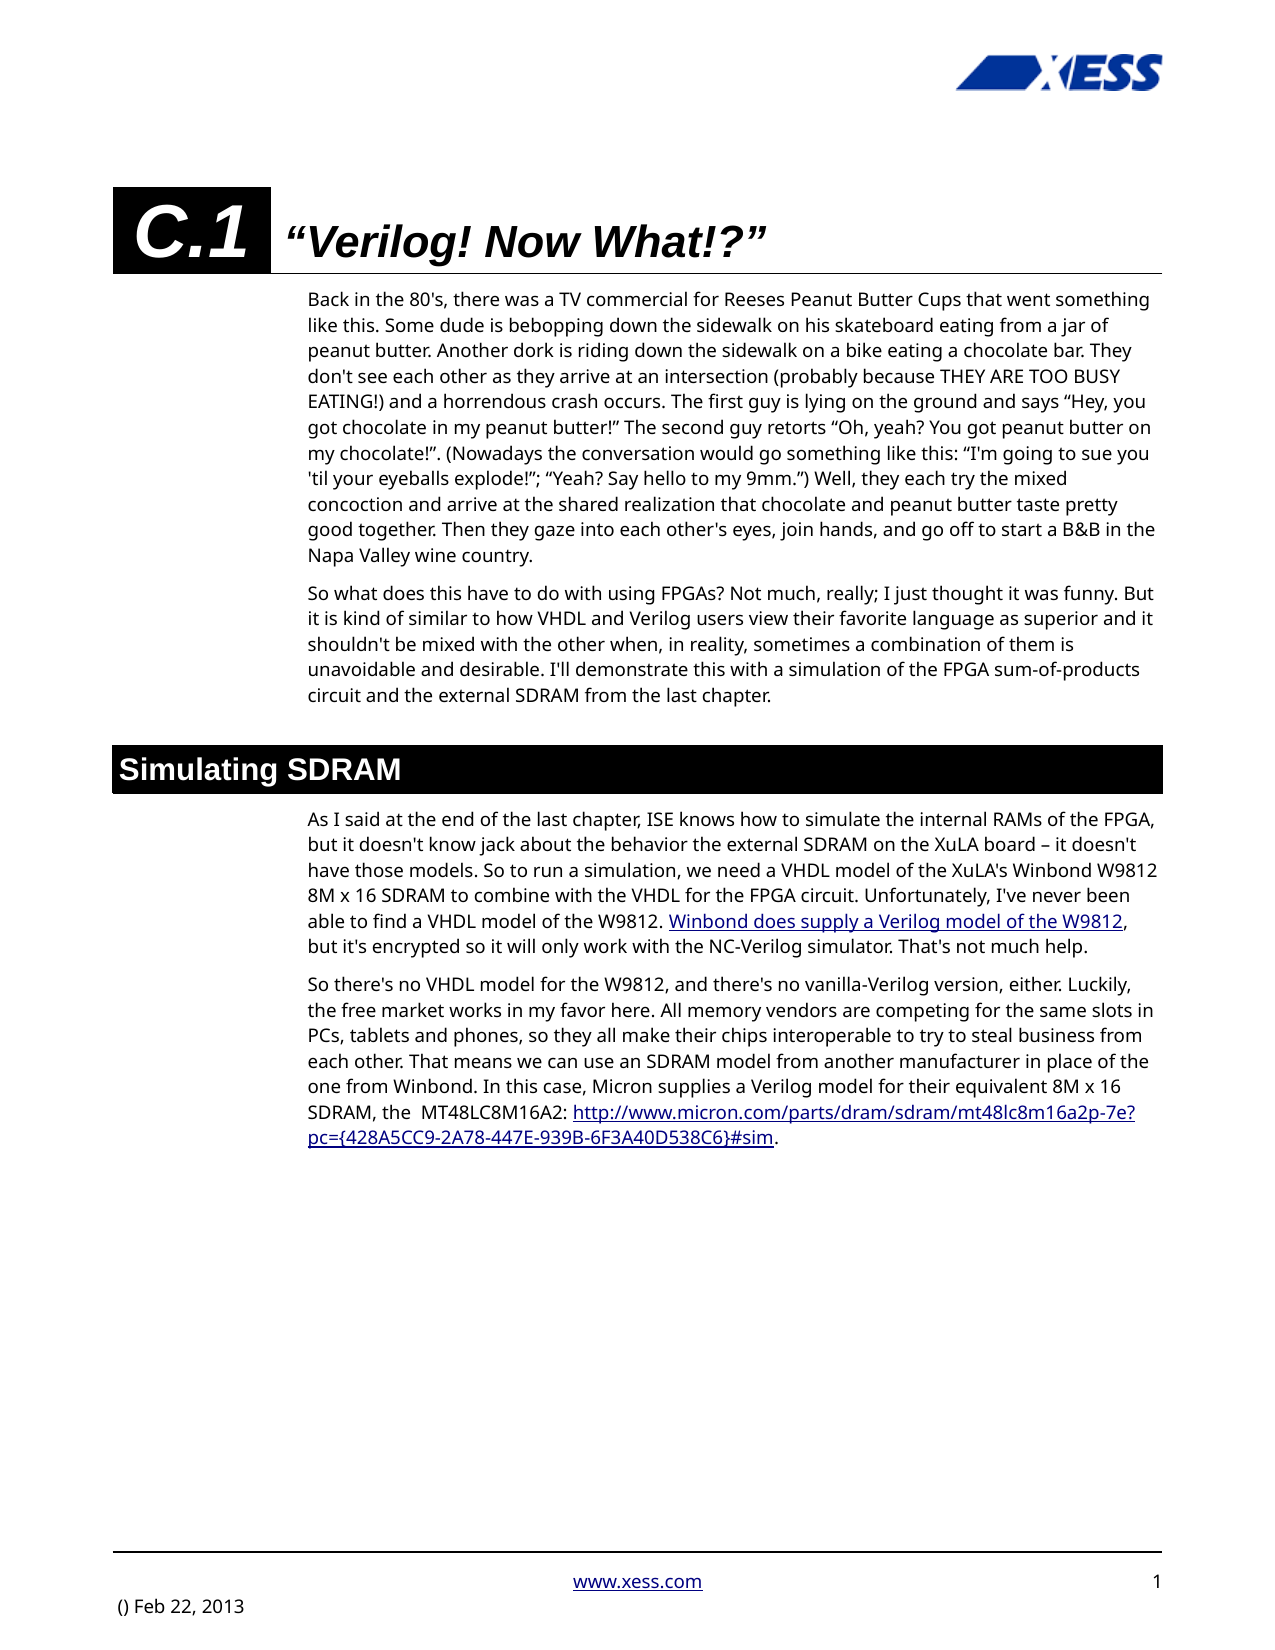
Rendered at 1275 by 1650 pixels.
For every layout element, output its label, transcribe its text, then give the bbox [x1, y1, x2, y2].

subtitle Simulating SDRAM [114, 746, 1162, 793]
text So there's no VHDL model for the W9812, and there's no vanilla-Verilog version, either. Luckily, the free market works in my favor here. All memory vendors are competing for the same slots in PCs, tablets and phones, so they all make their chips interoperable to try to steal business from each other. That means we can use an SDRAM model from another manufacturer in place of the one from Winbond. In this case, Micron supplies a Verilog model for their equivalent 8M x 16 SDRAM, the MT48LC8M16A2: http://www.micron.com/parts/dram/sdram/mt48lc8m16a2p-7e?pc={428A5CC9-2A78-447E-939B-6F3A40D538C6}#sim. [307, 971, 1162, 1150]
text Back in the 80's, there was a TV commercial for Reeses Peanut Butter Cups that went something like this. Some dude is bebopping down the sidewalk on his skateboard eating from a jar of peanut butter. Another dork is riding down the sidewalk on a bike eating a chocolate bar. They don't see each other as they arrive at an intersection (probably because THEY ARE TOO BUSY EATING!) and a horrendous crash occurs. The first guy is lying on the ground and says “Hey, you got chocolate in my peanut butter!” The second guy retorts “Oh, yeah? You got peanut butter on my chocolate!”. (Nowadays the conversation would go something like this: “I'm going to sue you 'til your eyeballs explode!”; “Yeah? Say hello to my 9mm.”) Well, they each try the mixed concoction and arrive at the shared realization that chocolate and peanut butter taste pretty good together. Then they gaze into each other's eyes, join hands, and go off to start a B&B in the Napa Valley wine country. [307, 287, 1162, 567]
picture [955, 54, 1163, 91]
text As I said at the end of the last chapter, ISE knows how to simulate the internal RAMs of the FPGA, but it doesn't know jack about the behavior the external SDRAM on the XuLA board – it doesn't have those models. So to run a simulation, we need a VHDL model of the XuLA's Winbond W9812 8M x 16 SDRAM to combine with the VHDL for the FPGA circuit. Unfortunately, I've never been able to find a VHDL model of the W9812. Winbond does supply a Verilog model of the W9812, but it's encrypted so it will only work with the NC-Verilog simulator. That's not much help. [307, 806, 1162, 959]
text So what does this have to do with using FPGAs? Not much, really; I just thought it was funny. But it is kind of similar to how VHDL and Verilog users view their favorite language as superior and it shouldn't be mixed with the other when, in reality, sometimes a combination of them is unavoidable and desirable. I'll demonstrate this with a simulation of the FPGA sum-of-products circuit and the external SDRAM from the last chapter. [307, 580, 1162, 708]
subtitle “Verilog! Now What!?” [271, 187, 1162, 273]
